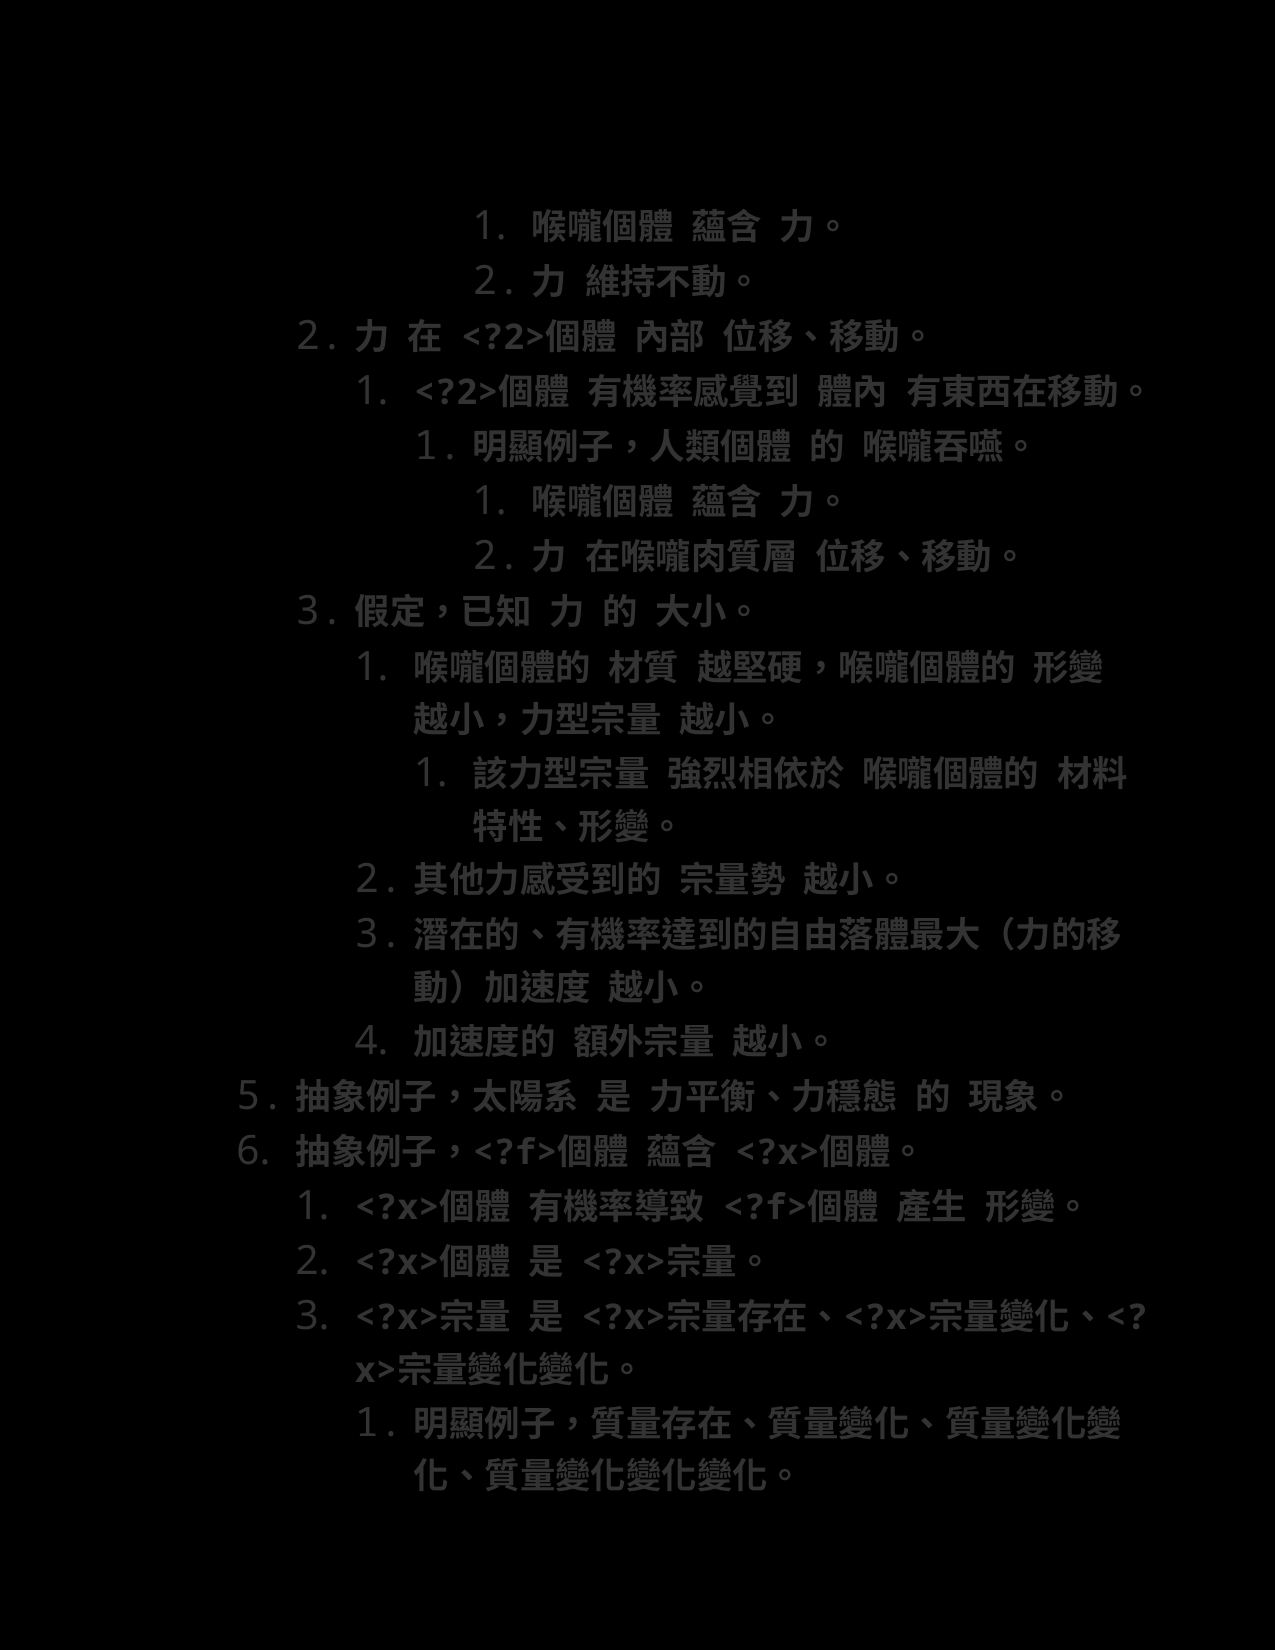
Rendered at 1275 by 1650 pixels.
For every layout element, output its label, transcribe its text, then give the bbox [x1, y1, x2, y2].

list <?x>個體 是 <?x>宗量。 [295, 1231, 1157, 1286]
list 明顯例子，質量存在、質量變化、質量變化變化、質量變化變化變化。 [354, 1393, 1157, 1499]
list 喉嚨個體 蘊含 力。 [472, 471, 1157, 526]
list 力 在喉嚨肉質層 位移、移動。 [472, 526, 1157, 582]
list 潛在的、有機率達到的自由落體最大（力的移動）加速度 越小。 [354, 904, 1157, 1011]
list 喉嚨個體的 材質 越堅硬，喉嚨個體的 形變 越小，力型宗量 越小。 [354, 637, 1157, 743]
list 力 維持不動。 [472, 251, 1157, 306]
list <?x>個體 有機率導致 <?f>個體 產生 形變。 [295, 1176, 1157, 1231]
list <?x>宗量 是 <?x>宗量存在、<?x>宗量變化、<?x>宗量變化變化。 [295, 1286, 1157, 1393]
list 力 在 <?2>個體 內部 位移、移動。 [295, 306, 1157, 361]
list 喉嚨個體 蘊含 力。 [472, 196, 1157, 251]
list 明顯例子，人類個體 的 喉嚨吞嚥。 [413, 416, 1157, 471]
list 加速度的 額外宗量 越小。 [354, 1011, 1157, 1066]
list 抽象例子，<?f>個體 蘊含 <?x>個體。 [236, 1121, 1157, 1176]
list 假定，已知 力 的 大小。 [295, 582, 1157, 637]
list 該力型宗量 強烈相依於 喉嚨個體的 材料特性、形變。 [413, 743, 1157, 849]
list <?2>個體 有機率感覺到 體內 有東西在移動。 [354, 361, 1157, 416]
list 其他力感受到的 宗量勢 越小。 [354, 849, 1157, 904]
list 抽象例子，太陽系 是 力平衡、力穩態 的 現象。 [236, 1066, 1157, 1121]
